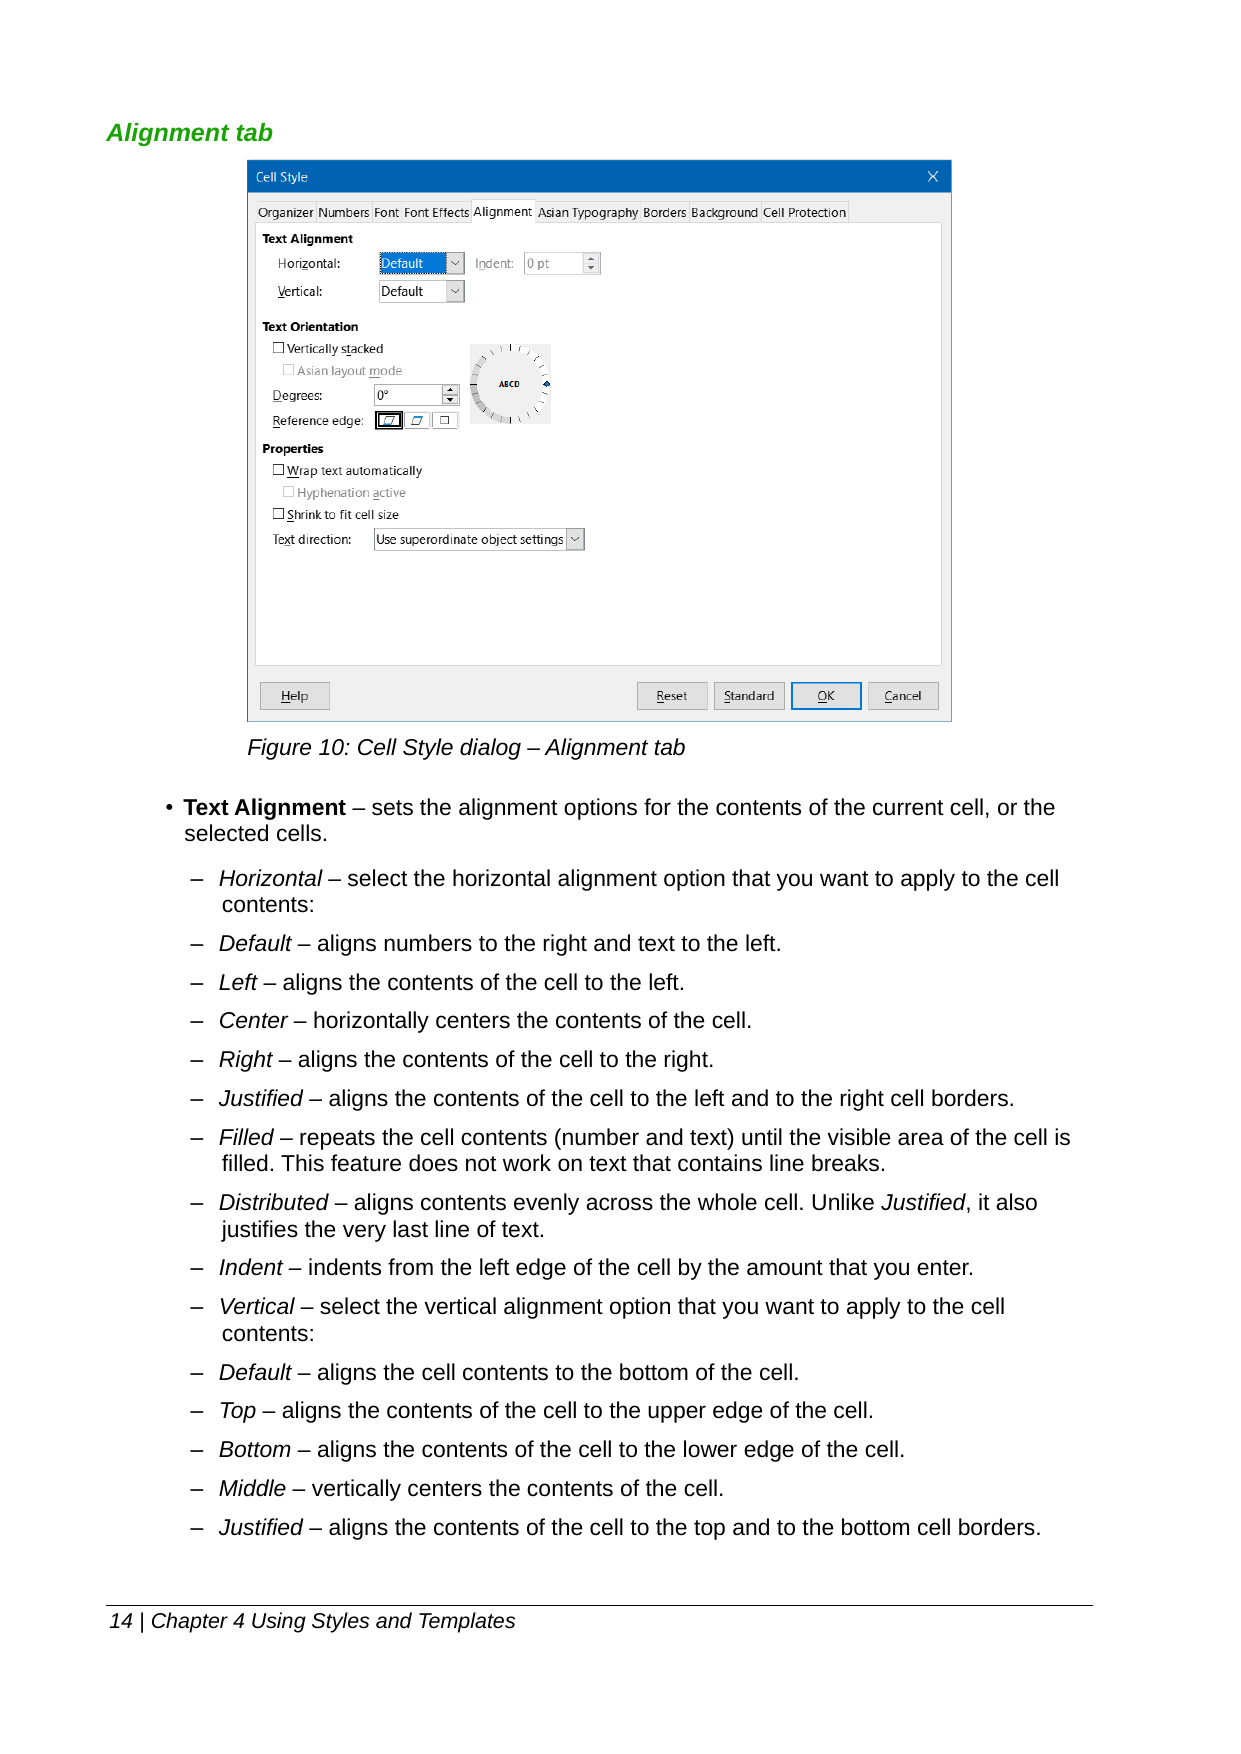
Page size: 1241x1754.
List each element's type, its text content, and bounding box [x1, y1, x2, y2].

list Horizontal – select the horizontal alignment option that you want to apply to the cell contents: [187, 862, 1093, 917]
list Distributed – aligns contents evenly across the whole cell. Unlike Justified, it also justifies the very last line of text. [187, 1186, 1093, 1242]
text Figure 10: Cell Style dialog – Alignment tab [247, 734, 952, 760]
list Right – aligns the contents of the cell to the right. [187, 1043, 1093, 1073]
list Left – aligns the contents of the cell to the left. [187, 966, 1093, 995]
list Vertical – select the vertical alignment option that you want to apply to the cell contents: [187, 1290, 1093, 1346]
list Indent – indents from the left edge of the cell by the amount that you enter. [187, 1251, 1093, 1281]
picture [247, 159, 952, 722]
list Middle – vertically centers the contents of the cell. [187, 1472, 1093, 1501]
list Justified – aligns the contents of the cell to the left and to the right cell borders. [187, 1082, 1093, 1111]
list Top – aligns the contents of the cell to the upper edge of the cell. [187, 1394, 1093, 1424]
subtitle Alignment tab [106, 118, 1093, 147]
list Text Alignment – sets the alignment options for the contents of the current cell, or the selected cells. [162, 791, 1093, 849]
list Default – aligns numbers to the right and text to the left. [187, 927, 1093, 956]
list Filled – repeats the cell contents (number and text) until the visible area of the cell is filled. This feature does not work on text that contains line breaks. [187, 1121, 1093, 1177]
list Default – aligns the cell contents to the bottom of the cell. [187, 1356, 1093, 1385]
list Center – horizontally centers the contents of the cell. [187, 1004, 1093, 1034]
list Justified – aligns the contents of the cell to the top and to the bottom cell borders. [187, 1511, 1093, 1543]
list Bottom – aligns the contents of the cell to the lower edge of the cell. [187, 1433, 1093, 1462]
